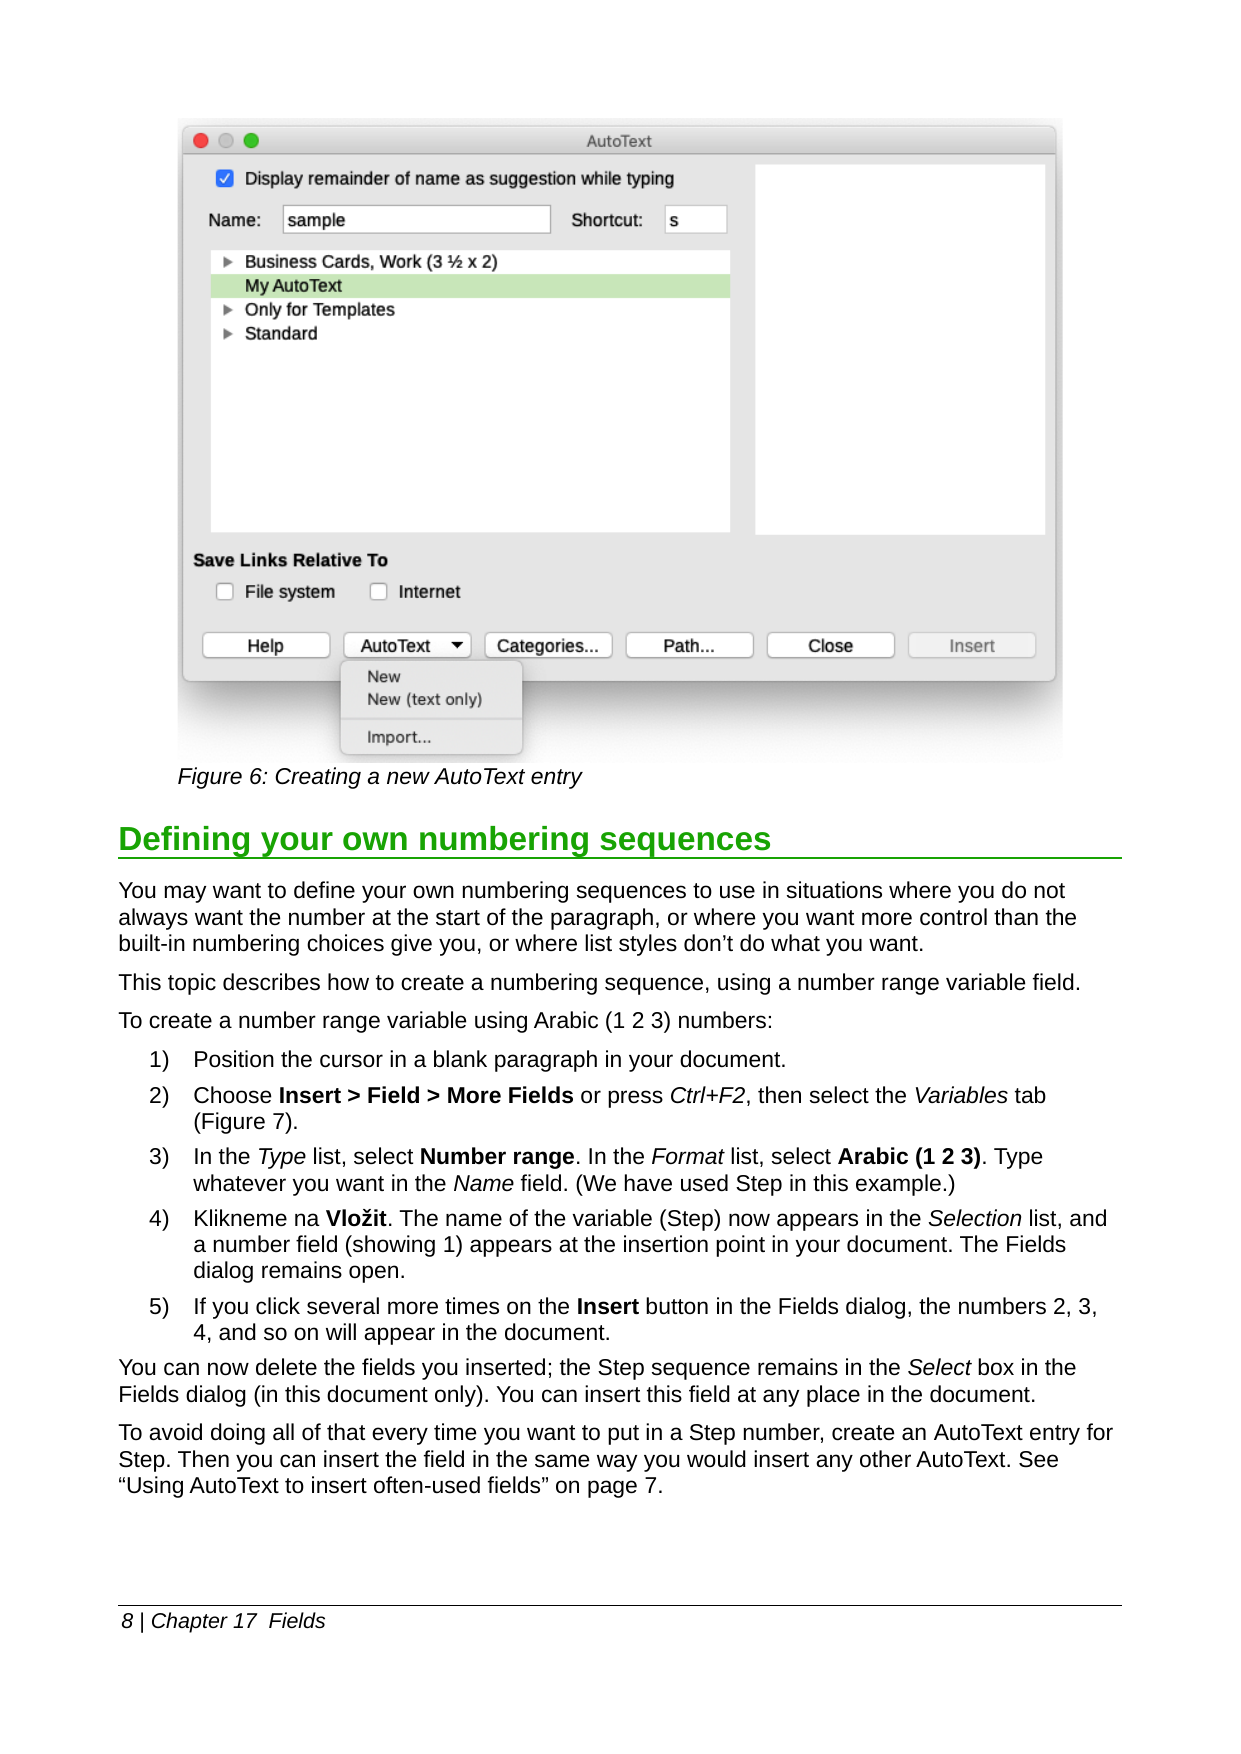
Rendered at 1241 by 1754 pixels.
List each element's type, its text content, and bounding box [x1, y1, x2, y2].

list Choose Insert > Field > More Fields or press Ctrl+F2, then select the Variables tab (Figure 7). [169, 1082, 1122, 1134]
list If you click several more times on the Insert button in the Fields dialog, the numbers 2, 3, 4, and so on will appear in the document. [169, 1293, 1122, 1345]
text This topic describes how to create a numbering sequence, using a number range variable field. [118, 969, 1122, 995]
list Position the cursor in a blank paragraph in your document. [169, 1046, 1122, 1073]
list In the Type list, select Number range. In the Format list, select Arabic (1 2 3). Type whatever you want in the Name field. (We have used Step in this example.) [169, 1143, 1122, 1196]
text Figure 6: Creating a new AutoText entry [177, 763, 1063, 789]
text You can now delete the fields you inserted; the Step sequence remains in the Select box in the Fields dialog (in this document only). You can insert this field at any place in the document. [118, 1354, 1122, 1407]
list Klikneme na Vložit. The name of the variable (Step) now appears in the Selection list, and a number field (showing 1) appears at the insertion point in your document. The Fields dialog remains open. [169, 1205, 1122, 1284]
text You may want to define your own numbering sequences to use in situations where you do not always want the number at the start of the paragraph, or where you want more control than the built-in numbering choices give you, or where list styles don’t do what you want. [118, 877, 1122, 956]
picture [177, 118, 1063, 763]
list To create a number range variable using Arabic (1 2 3) numbers: [118, 1007, 1122, 1034]
text To avoid doing all of that every time you want to put in a Step number, create an AutoText entry for Step. Then you can insert the field in the same way you would insert any other AutoText. See “Using AutoText to insert often-used fields” on page 7. [118, 1419, 1122, 1498]
subtitle Defining your own numbering sequences [118, 819, 1122, 857]
